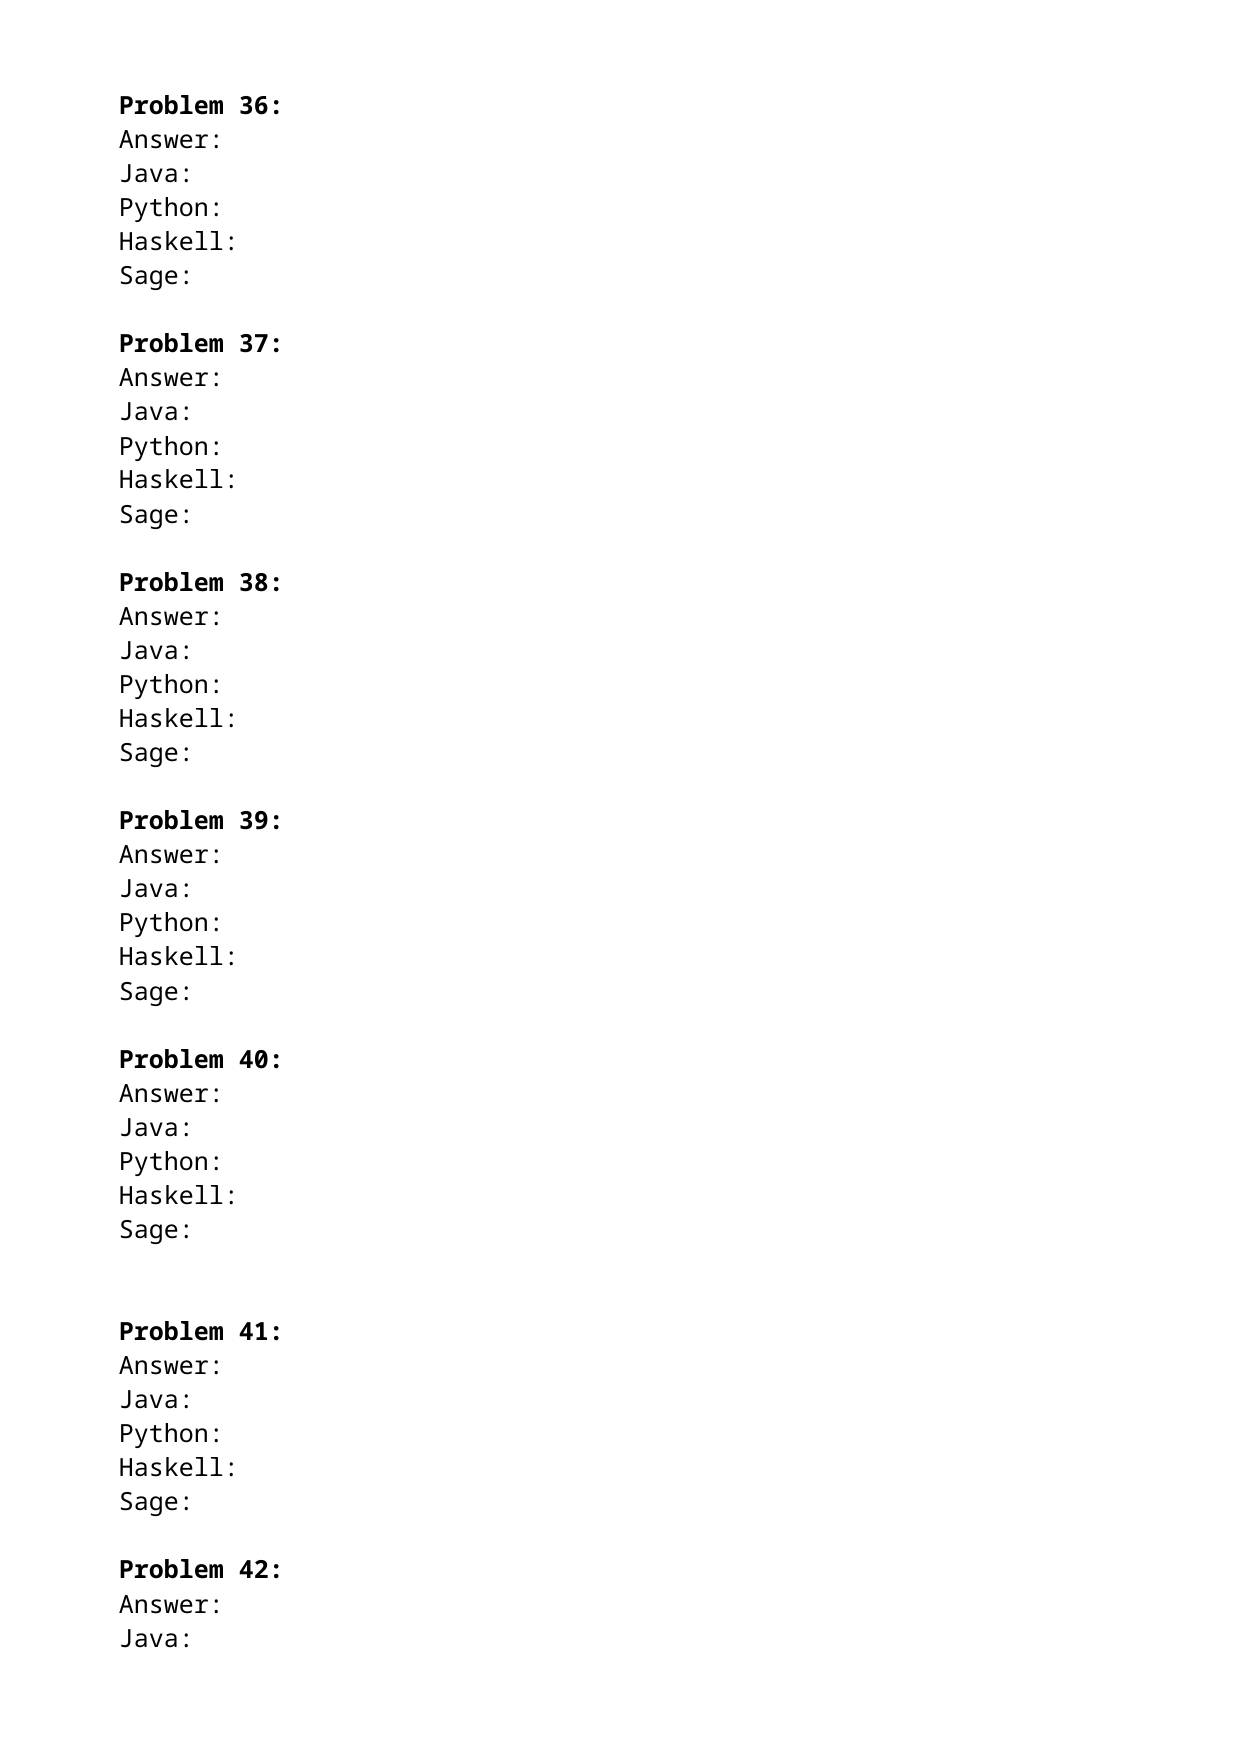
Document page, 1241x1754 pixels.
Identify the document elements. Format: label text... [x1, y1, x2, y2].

text Problem 41: [119, 1314, 1121, 1348]
text Haskell: [119, 1177, 1121, 1212]
text Sage: [119, 258, 1121, 292]
text Haskell: [119, 1450, 1121, 1484]
text Java: [119, 1109, 1121, 1143]
text Sage: [119, 1484, 1121, 1518]
text Answer: [119, 1586, 1121, 1620]
text Answer: [119, 837, 1121, 871]
text Answer: [119, 1075, 1121, 1109]
text Answer: [119, 598, 1121, 632]
text Problem 40: [119, 1041, 1121, 1075]
text Python: [119, 1416, 1121, 1450]
text Problem 37: [119, 326, 1121, 360]
text Haskell: [119, 462, 1121, 496]
text Sage: [119, 735, 1121, 769]
text Answer: [119, 122, 1121, 156]
text Python: [119, 905, 1121, 939]
text Java: [119, 632, 1121, 667]
text Python: [119, 190, 1121, 224]
text Haskell: [119, 224, 1121, 258]
text Problem 42: [119, 1552, 1121, 1586]
text Python: [119, 1143, 1121, 1177]
text Python: [119, 667, 1121, 701]
text Java: [119, 871, 1121, 905]
text Problem 36: [119, 87, 1121, 122]
text Python: [119, 428, 1121, 462]
text Answer: [119, 360, 1121, 394]
text Sage: [119, 1212, 1121, 1246]
text Java: [119, 394, 1121, 428]
text Answer: [119, 1348, 1121, 1382]
text Haskell: [119, 701, 1121, 735]
text Sage: [119, 973, 1121, 1007]
text Java: [119, 1382, 1121, 1416]
text Java: [119, 156, 1121, 190]
text Java: [119, 1620, 1121, 1654]
text Haskell: [119, 939, 1121, 973]
text Problem 38: [119, 564, 1121, 598]
text Problem 39: [119, 803, 1121, 837]
text Sage: [119, 496, 1121, 530]
